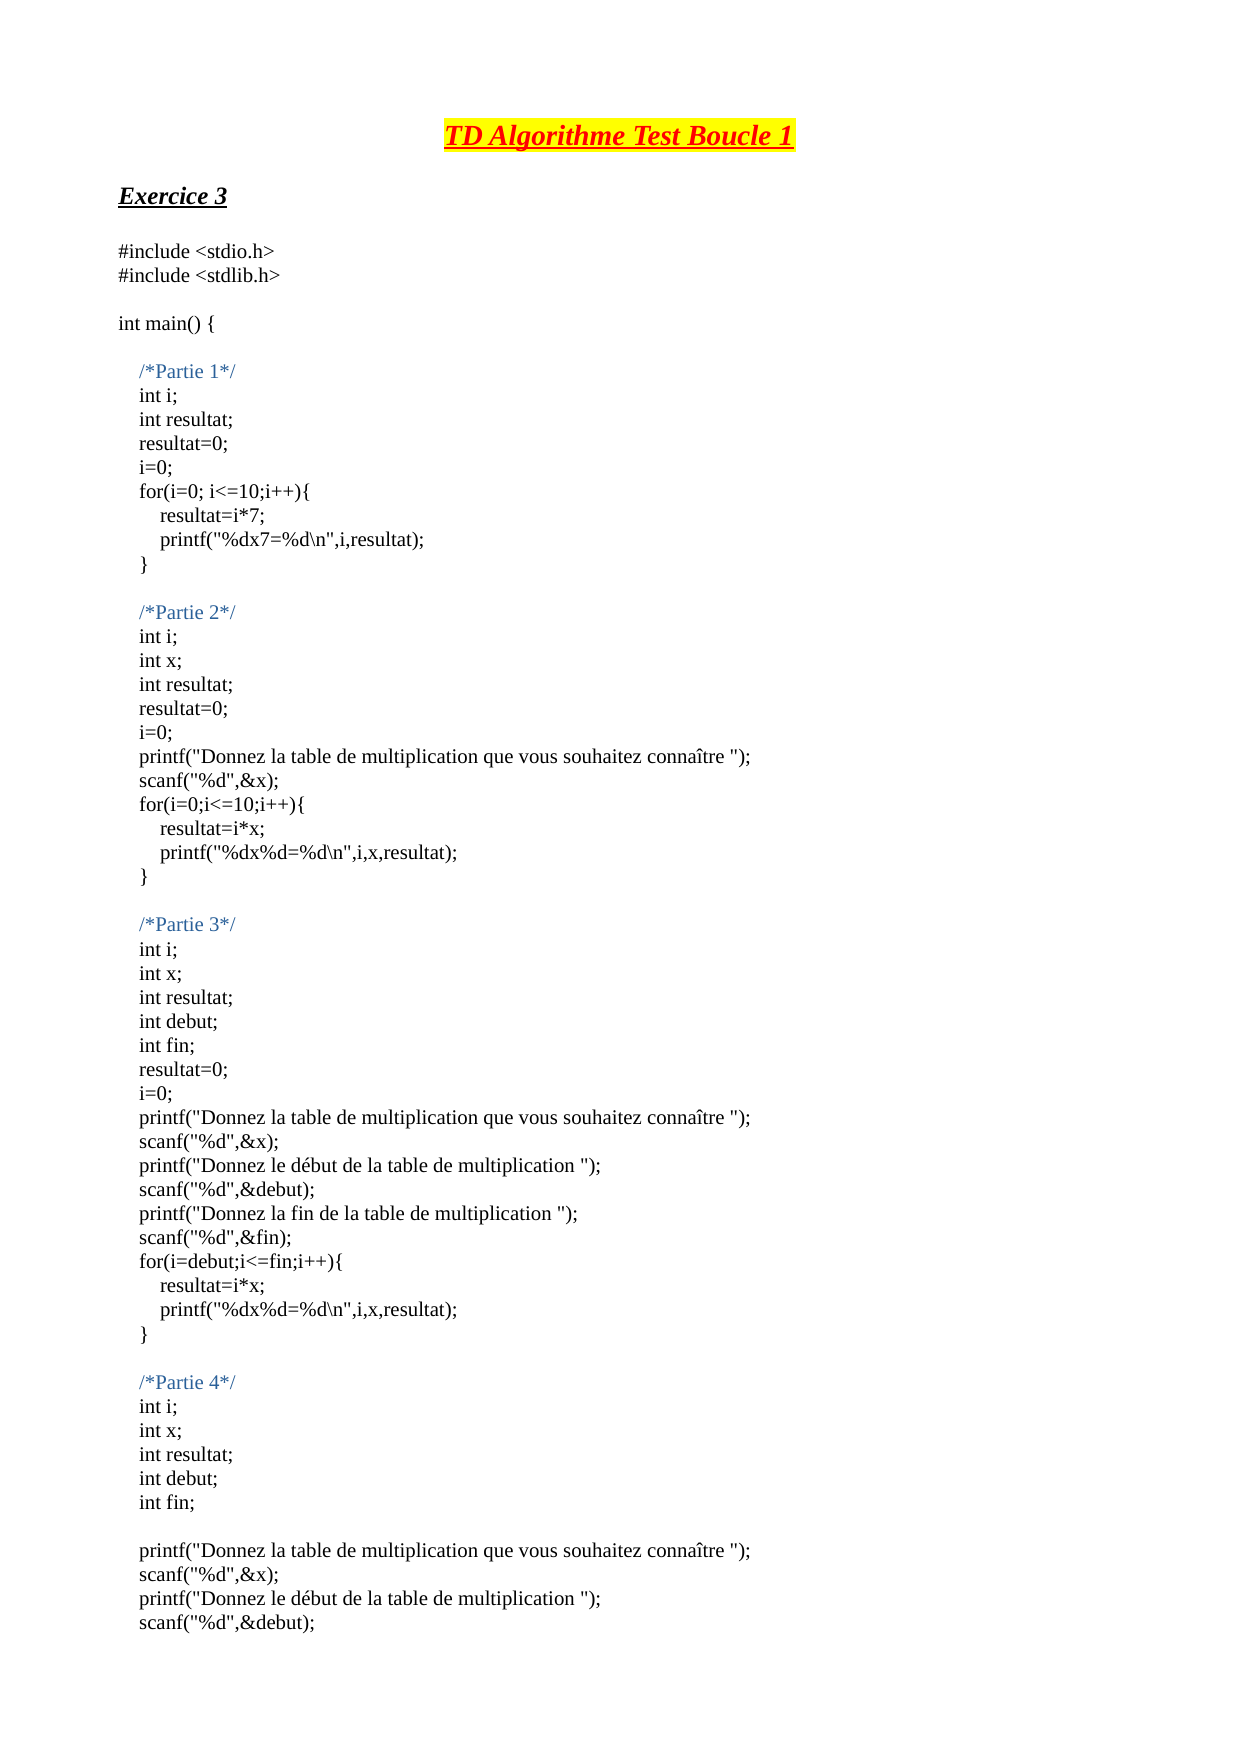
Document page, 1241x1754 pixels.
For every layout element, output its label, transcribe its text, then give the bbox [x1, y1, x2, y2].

text int x; [118, 961, 1122, 984]
text /*Partie 2*/ [118, 599, 1122, 624]
text } [118, 1321, 1122, 1346]
text #include <stdlib.h> [118, 263, 1122, 287]
text int x; [118, 1418, 1122, 1442]
text resultat=0; [118, 1057, 1122, 1081]
text for(i=0;i<=10;i++){ [118, 792, 1122, 816]
text int debut; [118, 1466, 1122, 1490]
text printf("%dx7=%d\n",i,resultat); [118, 527, 1122, 551]
text printf("%dx%d=%d\n",i,x,resultat); [118, 840, 1122, 864]
text scanf("%d",&x); [118, 768, 1122, 792]
text int i; [118, 624, 1122, 648]
text i=0; [118, 720, 1122, 744]
text int resultat; [118, 1442, 1122, 1466]
text scanf("%d",&debut); [118, 1610, 1122, 1634]
text /*Partie 1*/ [118, 359, 1122, 383]
text #include <stdio.h> [118, 239, 1122, 263]
text int i; [118, 936, 1122, 961]
text int i; [118, 1394, 1122, 1418]
text printf("Donnez le début de la table de multiplication "); [118, 1586, 1122, 1610]
text printf("Donnez la table de multiplication que vous souhaitez connaître "); [118, 744, 1122, 768]
text printf("Donnez la table de multiplication que vous souhaitez connaître "); [118, 1538, 1122, 1562]
text } [118, 864, 1122, 888]
text int resultat; [118, 672, 1122, 696]
text i=0; [118, 1081, 1122, 1105]
text printf("Donnez la table de multiplication que vous souhaitez connaître "); [118, 1105, 1122, 1129]
text /*Partie 3*/ [118, 912, 1122, 936]
text scanf("%d",&x); [118, 1562, 1122, 1586]
text } [118, 551, 1122, 576]
text resultat=i*x; [118, 816, 1122, 840]
text scanf("%d",&debut); [118, 1177, 1122, 1201]
text int resultat; [118, 407, 1122, 431]
text int fin; [118, 1490, 1122, 1514]
text printf("Donnez le début de la table de multiplication "); [118, 1153, 1122, 1177]
text int i; [118, 383, 1122, 407]
text int resultat; [118, 984, 1122, 1009]
text resultat=i*7; [118, 503, 1122, 527]
text int x; [118, 648, 1122, 672]
text int debut; [118, 1009, 1122, 1033]
text Exercice 3 [118, 181, 1122, 210]
text resultat=i*x; [118, 1273, 1122, 1297]
text for(i=debut;i<=fin;i++){ [118, 1249, 1122, 1273]
text printf("%dx%d=%d\n",i,x,resultat); [118, 1297, 1122, 1321]
text resultat=0; [118, 431, 1122, 455]
text resultat=0; [118, 696, 1122, 720]
text i=0; [118, 455, 1122, 479]
text int fin; [118, 1033, 1122, 1057]
text printf("Donnez la fin de la table de multiplication "); [118, 1201, 1122, 1225]
text scanf("%d",&fin); [118, 1225, 1122, 1249]
text scanf("%d",&x); [118, 1129, 1122, 1153]
text /*Partie 4*/ [118, 1369, 1122, 1394]
text int main() { [118, 311, 1122, 335]
text for(i=0; i<=10;i++){ [118, 479, 1122, 503]
